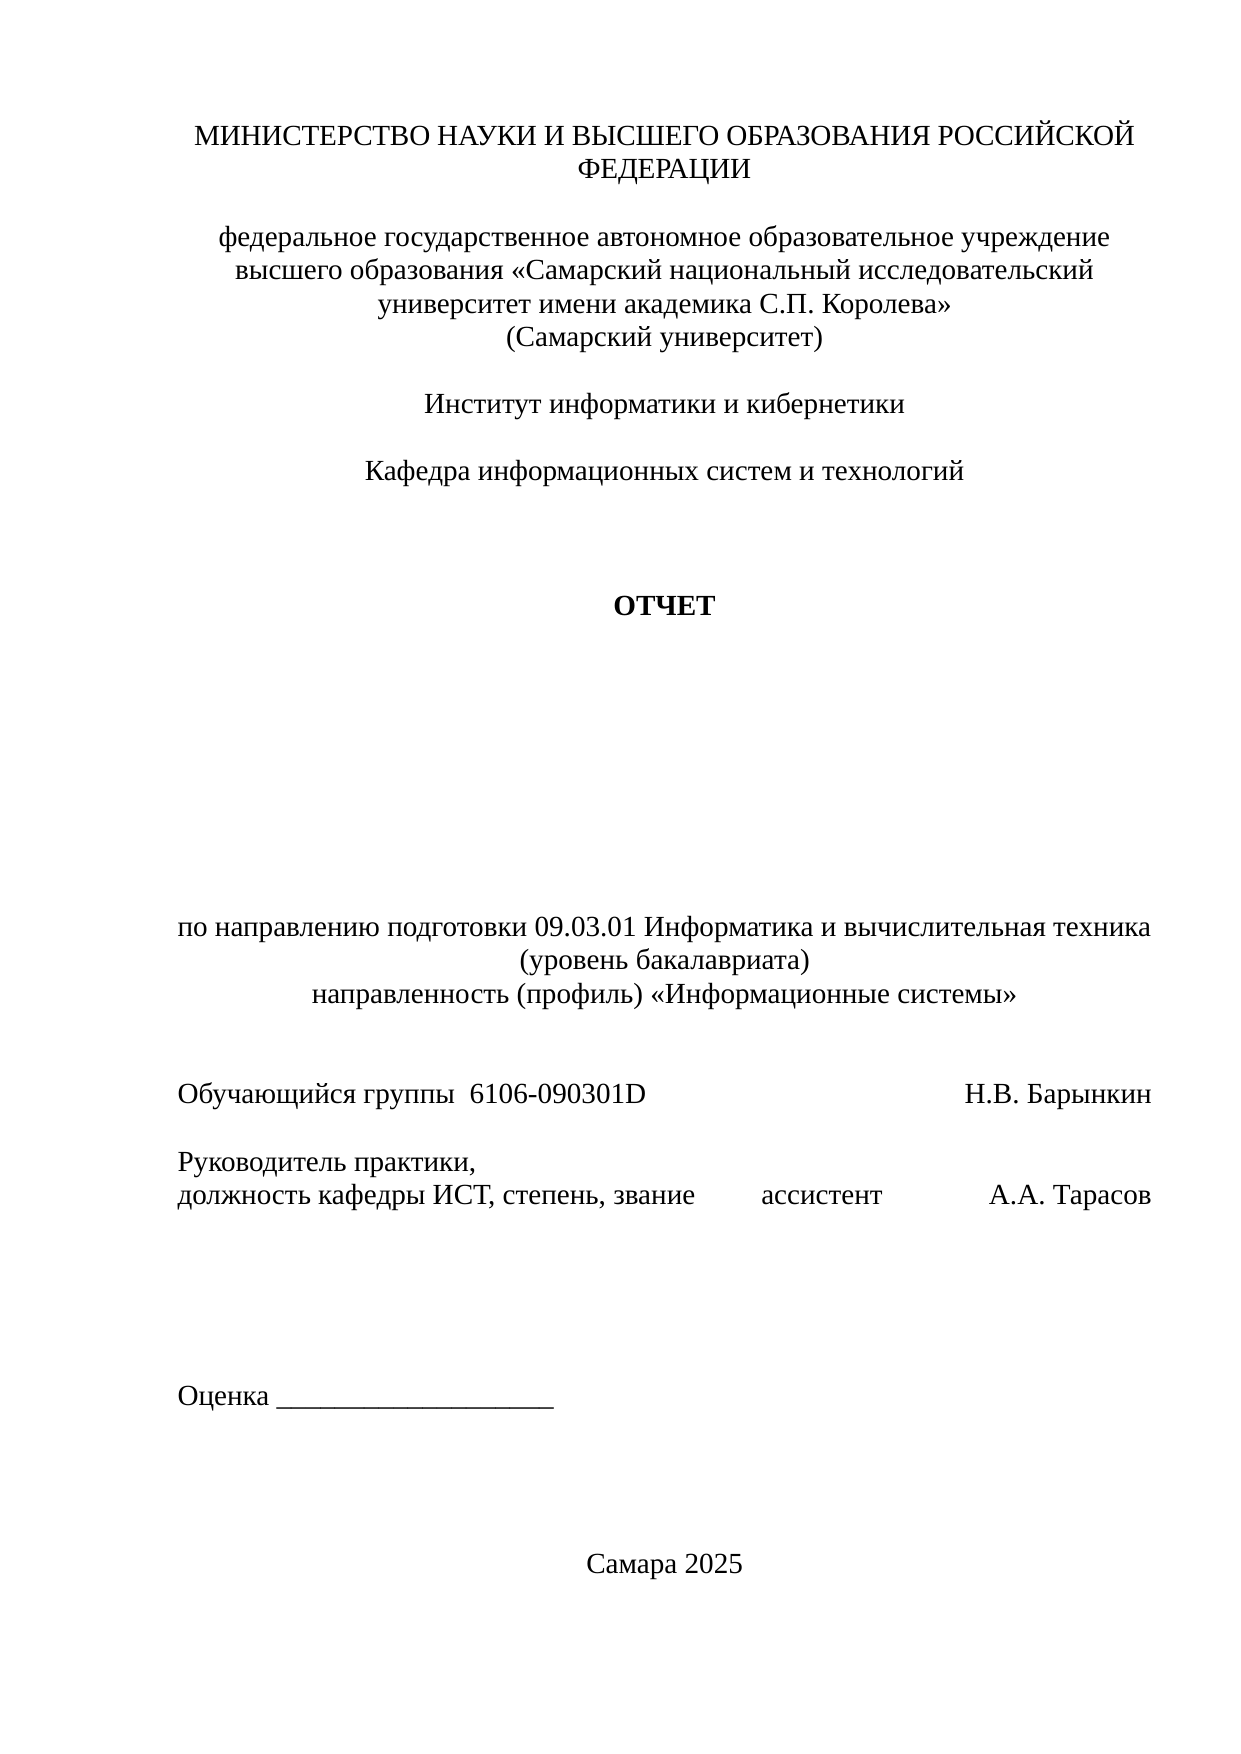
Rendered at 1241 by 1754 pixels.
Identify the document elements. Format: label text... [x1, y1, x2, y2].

text направленность (профиль) «Информационные системы» [177, 976, 1152, 1009]
text Руководитель практики, [177, 1144, 1152, 1177]
text федеральное государственное автономное образовательное учреждение высшего образования «Самарский национальный исследовательский университет имени академика С.П. Королева» [177, 219, 1152, 319]
text МИНИСТЕРСТВО НАУКИ И ВЫСШЕГО ОБРАЗОВАНИЯ РОССИЙСКОЙ ФЕДЕРАЦИИ [177, 118, 1152, 185]
text (Самарский университет) [177, 319, 1152, 353]
text Кафедра информационных систем и технологий [177, 453, 1152, 487]
text ОТЧЕТ [177, 588, 1152, 621]
text Обучающийся группы 6106-090301D Н.В. Барынкин [177, 1077, 1152, 1110]
text по направлению подготовки 09.03.01 Информатика и вычислительная техника [177, 909, 1152, 942]
text Институт информатики и кибернетики [177, 386, 1152, 420]
text должность кафедры ИСТ, степень, звание ассистент А.А. Тарасов [177, 1177, 1152, 1211]
text (уровень бакалавриата) [177, 942, 1152, 976]
text Самара 2025 [177, 1546, 1152, 1580]
text Оценка ___________________ [177, 1378, 1152, 1412]
